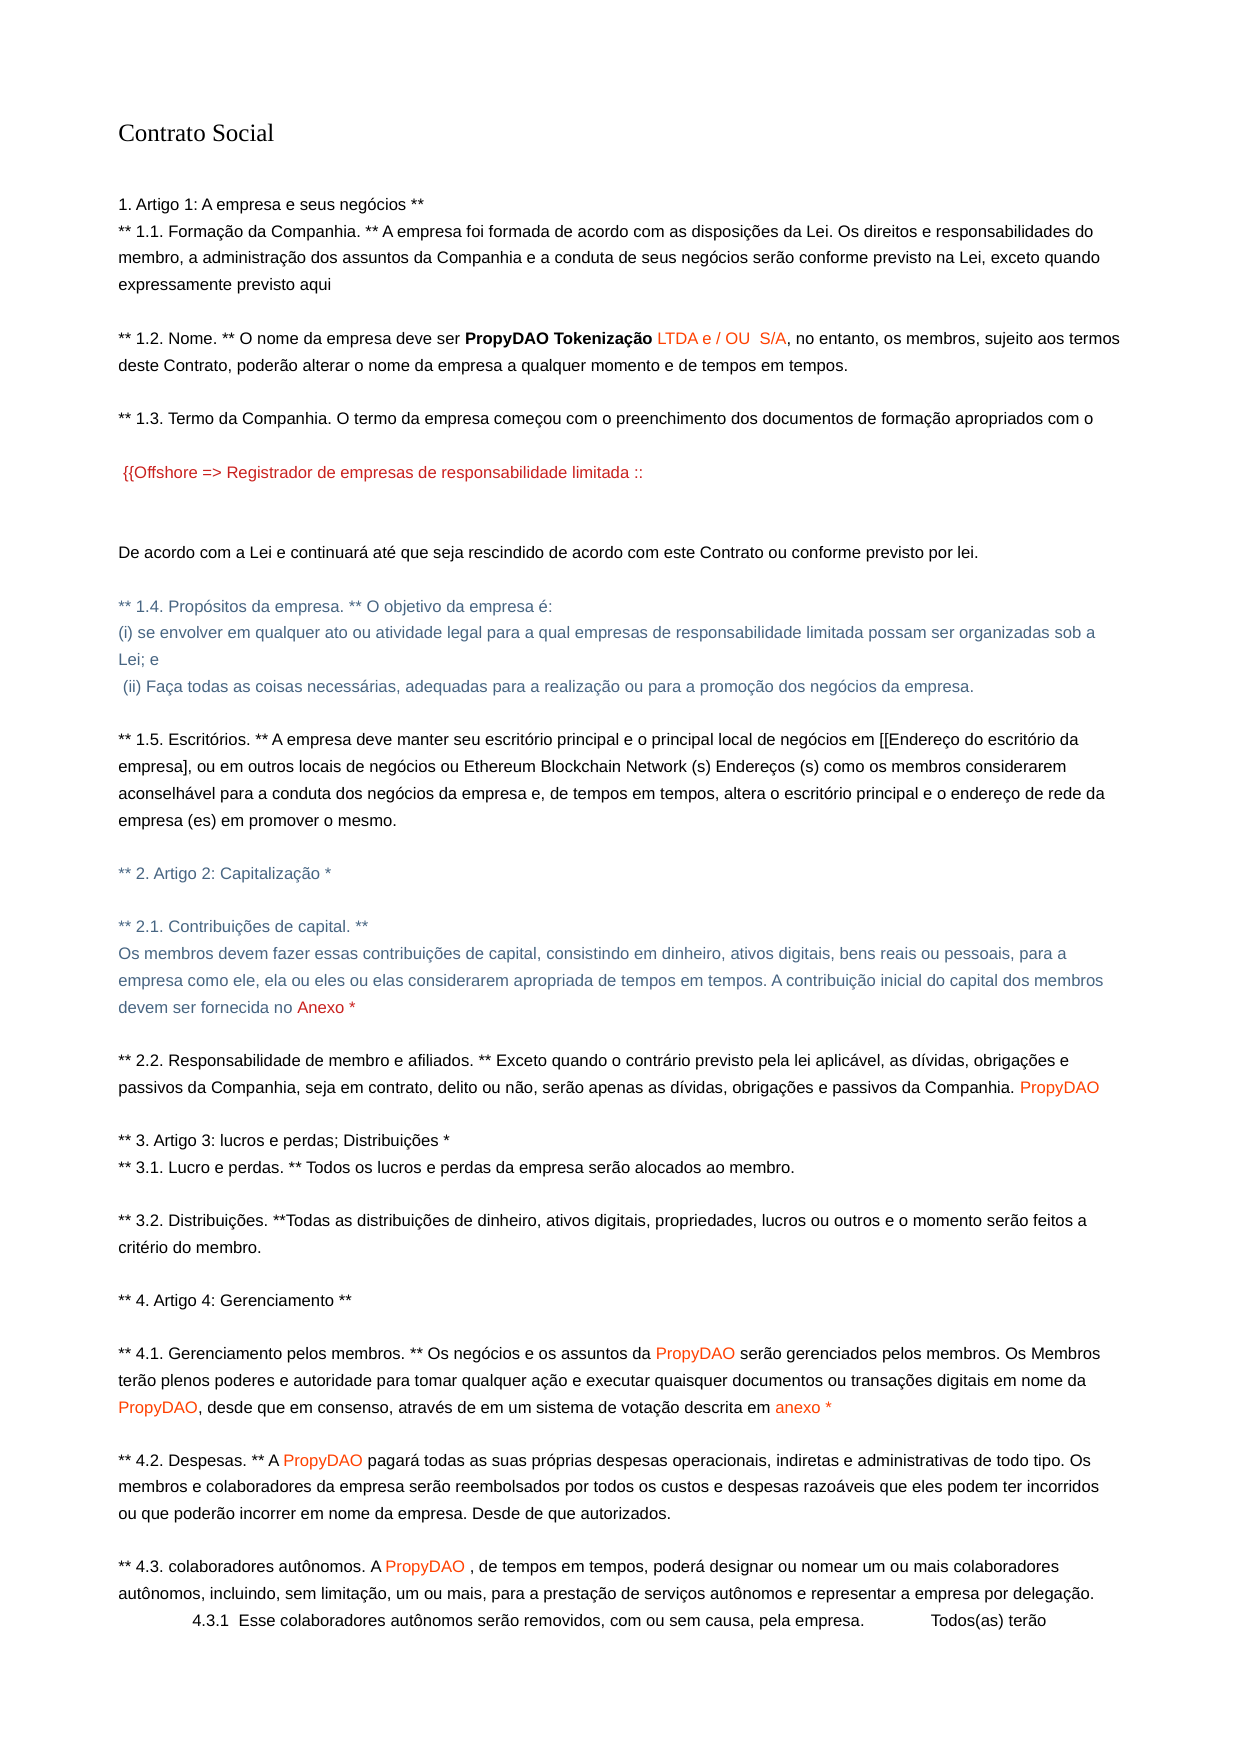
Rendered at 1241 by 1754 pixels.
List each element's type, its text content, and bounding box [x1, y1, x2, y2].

text ** 4.1. Gerenciamento pelos membros. ** Os negócios e os assuntos da PropyDAO serão gerenciados pelos membros. Os Membros terão plenos poderes e autoridade para tomar qualquer ação e executar quaisquer documentos ou transações digitais em nome da PropyDAO, desde que em consenso, através de em um sistema de votação descrita em anexo * [118, 1344, 1122, 1417]
text ** 1.5. Escritórios. ** A empresa deve manter seu escritório principal e o principal local de negócios em [[Endereço do escritório da empresa], ou em outros locais de negócios ou Ethereum Blockchain Network (s) Endereços (s) como os membros considerarem aconselhável para a conduta dos negócios da empresa e, de tempos em tempos, altera o escritório principal e o endereço de rede da empresa (es) em promover o mesmo. [118, 730, 1122, 830]
text ** 1.3. Termo da Companhia. O termo da empresa começou com o preenchimento dos documentos de formação apropriados com o {{Offshore => Registrador de empresas de responsabilidade limitada :: [118, 409, 1122, 482]
text ** 4.2. Despesas. ** A PropyDAO pagará todas as suas próprias despesas operacionais, indiretas e administrativas de todo tipo. Os membros e colaboradores da empresa serão reembolsados por todos os custos e despesas razoáveis que eles podem ter incorridos ou que poderão incorrer em nome da empresa. Desde de que autorizados. [118, 1451, 1122, 1523]
text ** 4. Artigo 4: Gerenciamento ** [118, 1291, 1122, 1310]
text ** 1.4. Propósitos da empresa. ** O objetivo da empresa é: (i) se envolver em qualquer ato ou atividade legal para a qual empresas de responsabilidade limitada possam ser organizadas sob a Lei; e (ii) Faça todas as coisas necessárias, adequadas para a realização ou para a promoção dos negócios da empresa. [118, 596, 1122, 696]
text ** 1.1. Formação da Companhia. ** A empresa foi formada de acordo com as disposições da Lei. Os direitos e responsabilidades do membro, a administração dos assuntos da Companhia e a conduta de seus negócios serão conforme previsto na Lei, exceto quando expressamente previsto aqui [118, 222, 1122, 294]
text De acordo com a Lei e continuará até que seja rescindido de acordo com este Contrato ou conforme previsto por lei. [118, 516, 1122, 562]
text ** 3. Artigo 3: lucros e perdas; Distribuições * [118, 1131, 1122, 1150]
text ** 2. Artigo 2: Capitalização * [118, 864, 1122, 883]
text ** 3.1. Lucro e perdas. ** Todos os lucros e perdas da empresa serão alocados ao membro. [118, 1158, 1122, 1177]
text ** 2.1. Contribuições de capital. ** Os membros devem fazer essas contribuições de capital, consistindo em dinheiro, ativos digitais, bens reais ou pessoais, para a empresa como ele, ela ou eles ou elas considerarem apropriada de tempos em tempos. A contribuição inicial do capital dos membros devem ser fornecida no Anexo * [118, 917, 1122, 1017]
text ** 2.2. Responsabilidade de membro e afiliados. ** Exceto quando o contrário previsto pela lei aplicável, as dívidas, obrigações e passivos da Companhia, seja em contrato, delito ou não, serão apenas as dívidas, obrigações e passivos da Companhia. PropyDAO [118, 1051, 1122, 1123]
text Contrato Social [118, 118, 1122, 147]
text ** 4.3. colaboradores autônomos. A PropyDAO , de tempos em tempos, poderá designar ou nomear um ou mais colaboradores autônomos, incluindo, sem limitação, um ou mais, para a prestação de serviços autônomos e representar a empresa por delegação. 4.3.1 Esse colaboradores autônomos serão removidos, com ou sem causa, pela empresa. Todos(as) terão [118, 1557, 1122, 1630]
text ** 3.2. Distribuições. **Todas as distribuições de dinheiro, ativos digitais, propriedades, lucros ou outros e o momento serão feitos a critério do membro. [118, 1211, 1122, 1257]
text ** 1.2. Nome. ** O nome da empresa deve ser PropyDAO Tokenização LTDA e / OU S/A, no entanto, os membros, sujeito aos termos deste Contrato, poderão alterar o nome da empresa a qualquer momento e de tempos em tempos. [118, 329, 1122, 374]
text 1. Artigo 1: A empresa e seus negócios ** [118, 195, 1122, 214]
